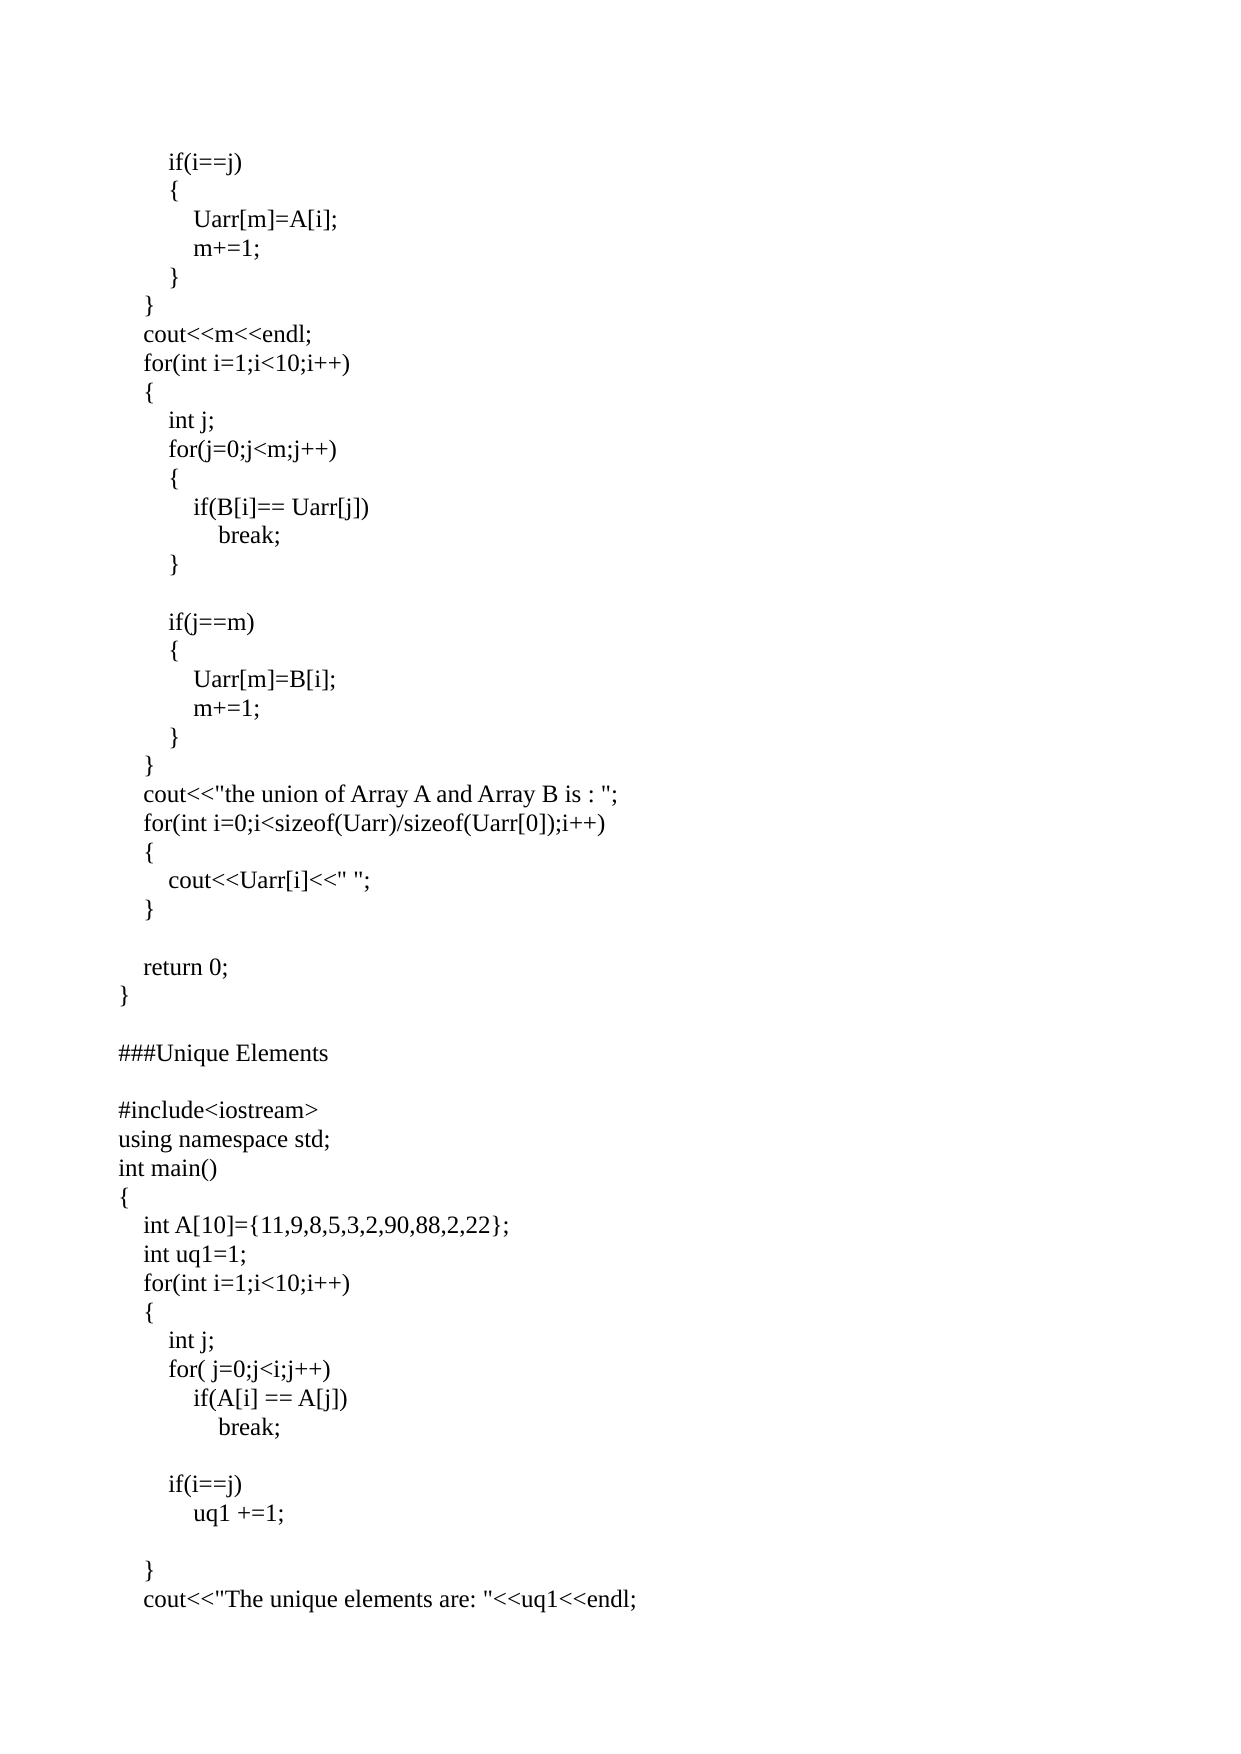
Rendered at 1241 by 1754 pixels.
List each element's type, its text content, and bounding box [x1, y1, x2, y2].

text { [118, 1182, 1122, 1211]
text } [118, 291, 1122, 319]
text using namespace std; [118, 1124, 1122, 1153]
text m+=1; [118, 693, 1122, 722]
text if(B[i]== Uarr[j]) [118, 492, 1122, 521]
text } [118, 262, 1122, 291]
text int A[10]={11,9,8,5,3,2,90,88,2,22}; [118, 1211, 1122, 1239]
text cout<<"The unique elements are: "<<uq1<<endl; [118, 1584, 1122, 1613]
text return 0; [118, 952, 1122, 981]
text int main() [118, 1153, 1122, 1182]
text for(int i=0;i<sizeof(Uarr)/sizeof(Uarr[0]);i++) [118, 808, 1122, 837]
text if(i==j) [118, 1469, 1122, 1498]
text { [118, 1297, 1122, 1326]
text break; [118, 1412, 1122, 1441]
text { [118, 463, 1122, 492]
text } [118, 1556, 1122, 1584]
text { [118, 377, 1122, 406]
text for( j=0;j<i;j++) [118, 1354, 1122, 1383]
text #include<iostream> [118, 1096, 1122, 1124]
text cout<<"the union of Array A and Array B is : "; [118, 779, 1122, 808]
text int j; [118, 1326, 1122, 1354]
text int j; [118, 406, 1122, 434]
text cout<<Uarr[i]<<" "; [118, 866, 1122, 894]
text } [118, 894, 1122, 923]
text } [118, 981, 1122, 1009]
text if(A[i] == A[j]) [118, 1383, 1122, 1412]
text m+=1; [118, 233, 1122, 262]
text cout<<m<<endl; [118, 319, 1122, 348]
text for(j=0;j<m;j++) [118, 434, 1122, 463]
text if(i==j) [118, 147, 1122, 176]
text } [118, 722, 1122, 751]
text int uq1=1; [118, 1239, 1122, 1268]
text ###Unique Elements [118, 1038, 1122, 1067]
text Uarr[m]=A[i]; [118, 204, 1122, 233]
text { [118, 636, 1122, 664]
text } [118, 751, 1122, 779]
text if(j==m) [118, 607, 1122, 636]
text { [118, 837, 1122, 866]
text } [118, 549, 1122, 578]
text for(int i=1;i<10;i++) [118, 348, 1122, 377]
text for(int i=1;i<10;i++) [118, 1268, 1122, 1297]
text Uarr[m]=B[i]; [118, 664, 1122, 693]
text { [118, 176, 1122, 204]
text uq1 +=1; [118, 1498, 1122, 1527]
text break; [118, 521, 1122, 549]
